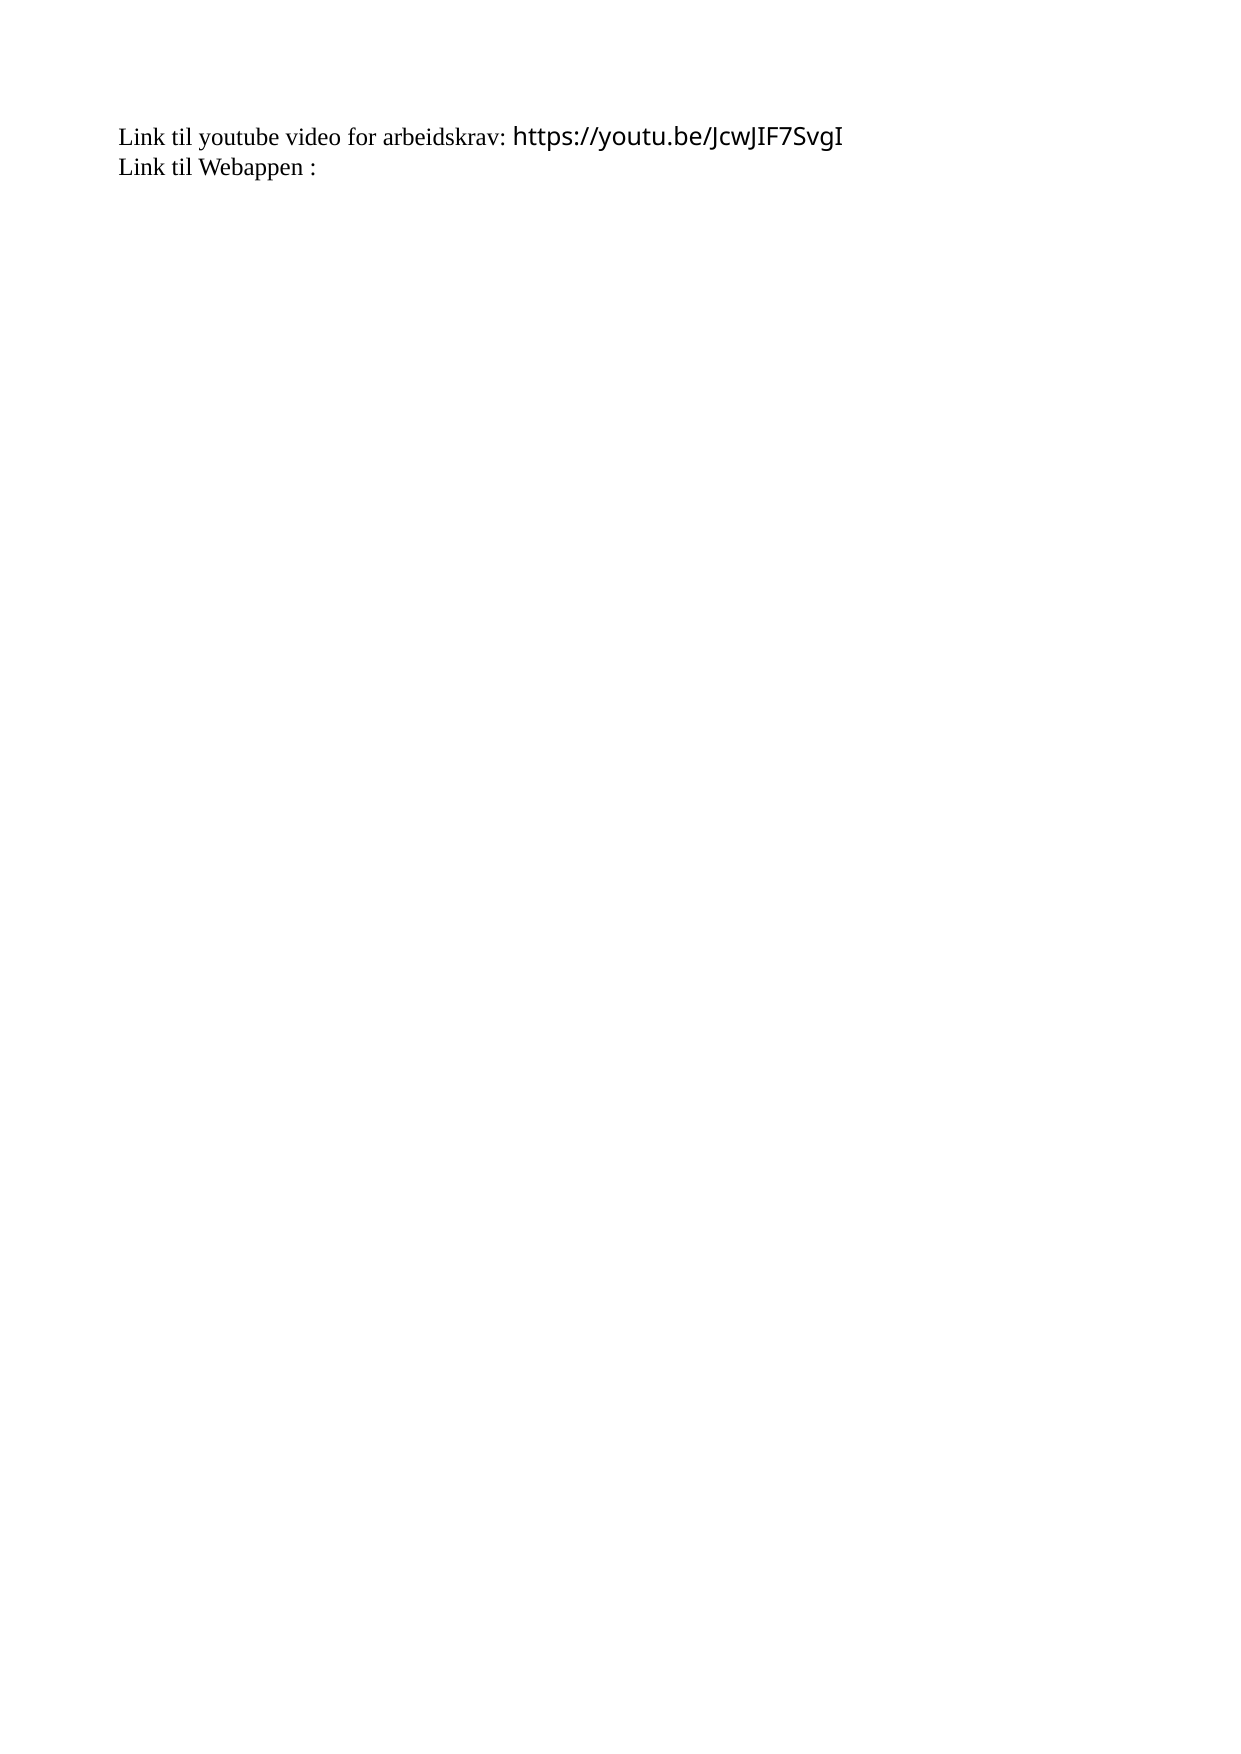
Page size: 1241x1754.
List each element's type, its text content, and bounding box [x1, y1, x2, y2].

text Link til youtube video for arbeidskrav: https://youtu.be/JcwJIF7SvgI [118, 118, 1122, 152]
text Link til Webappen : [118, 152, 1122, 181]
